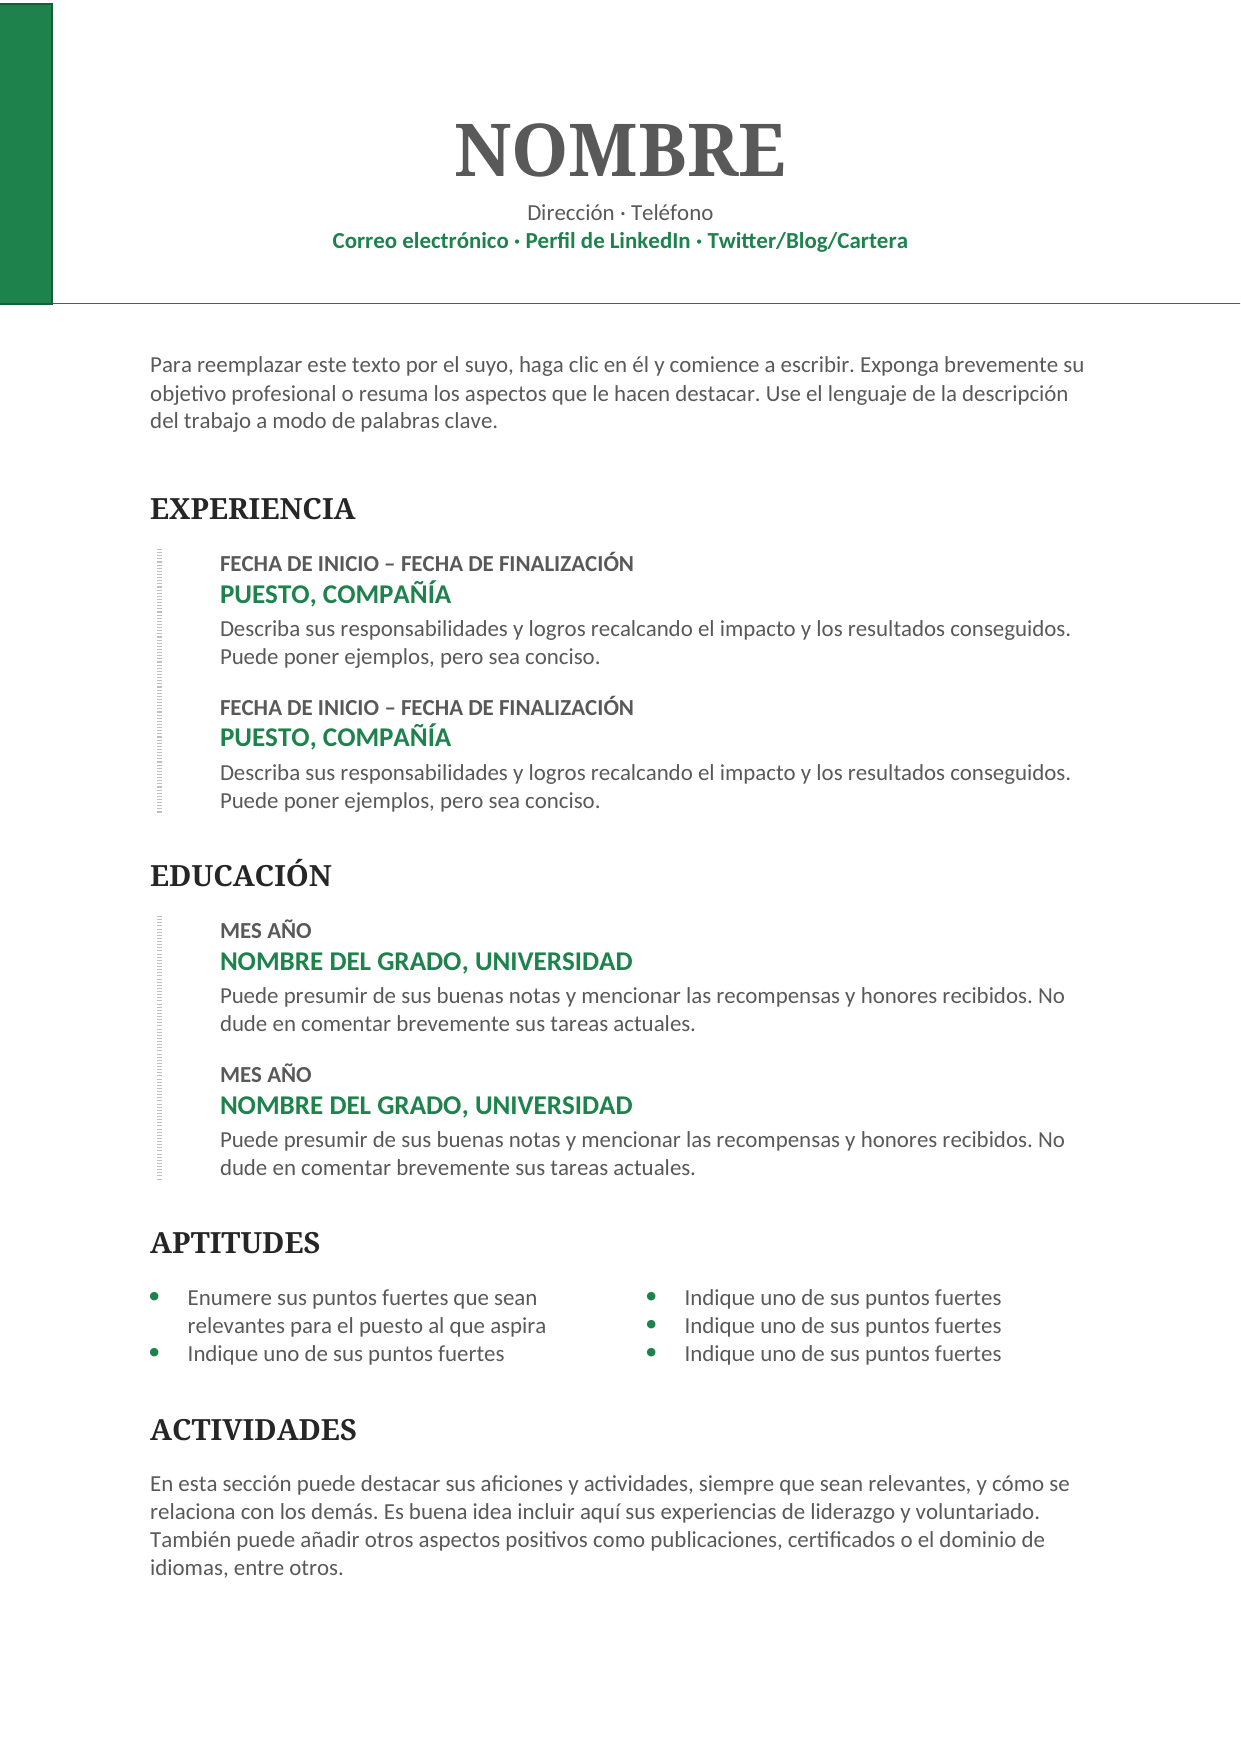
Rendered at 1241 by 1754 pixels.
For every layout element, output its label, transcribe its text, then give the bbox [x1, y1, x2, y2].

table_cell Mes Año Nombre del grado, Universidad Puede presumir de sus buenas notas y mencionar las recompensas y honores recibidos. No dude en comentar brevemente sus tareas actuales. [160, 1037, 1091, 1181]
table_header Enumere sus puntos fuertes que sean relevantes para el puesto al que aspira Indique uno de sus puntos fuertes [150, 1283, 609, 1367]
table_header Fecha de inicio – Fecha de finalización Puesto, Compañía Describa sus responsabilidades y logros recalcando el impacto y los resultados conseguidos. Puede poner ejemplos, pero sea conciso. [160, 549, 1091, 670]
subtitle Experiencia [150, 488, 1090, 528]
subtitle Actividades [150, 1409, 1090, 1449]
table_cell Fecha de inicio – Fecha de finalización Puesto, Compañía Describa sus responsabilidades y logros recalcando el impacto y los resultados conseguidos. Puede poner ejemplos, pero sea conciso. [160, 670, 1091, 814]
table_header Indique uno de sus puntos fuertes Indique uno de sus puntos fuertes Indique uno de sus puntos fuertes [609, 1283, 1090, 1367]
subtitle Aptitudes [150, 1223, 1090, 1262]
table_cell Para reemplazar este texto por el suyo, haga clic en él y comience a escribir. Exponga brevemente su objetivo profesional o resuma los aspectos que le hacen destacar. Use el lenguaje de la descripción del trabajo a modo de palabras clave. [150, 306, 1090, 447]
table_header Mes Año Nombre del grado, Universidad Puede presumir de sus buenas notas y mencionar las recompensas y honores recibidos. No dude en comentar brevemente sus tareas actuales. [160, 916, 1091, 1037]
subtitle Educación [150, 856, 1090, 895]
table_header Nombre Dirección · Teléfono Correo electrónico · Perfil de LinkedIn · Twitter/Blog/Cartera [150, 99, 1090, 306]
text En esta sección puede destacar sus aficiones y actividades, siempre que sean relevantes, y cómo se relaciona con los demás. Es buena idea incluir aquí sus experiencias de liderazgo y voluntariado. También puede añadir otros aspectos positivos como publicaciones, certificados o el dominio de idiomas, entre otros. [150, 1469, 1090, 1582]
